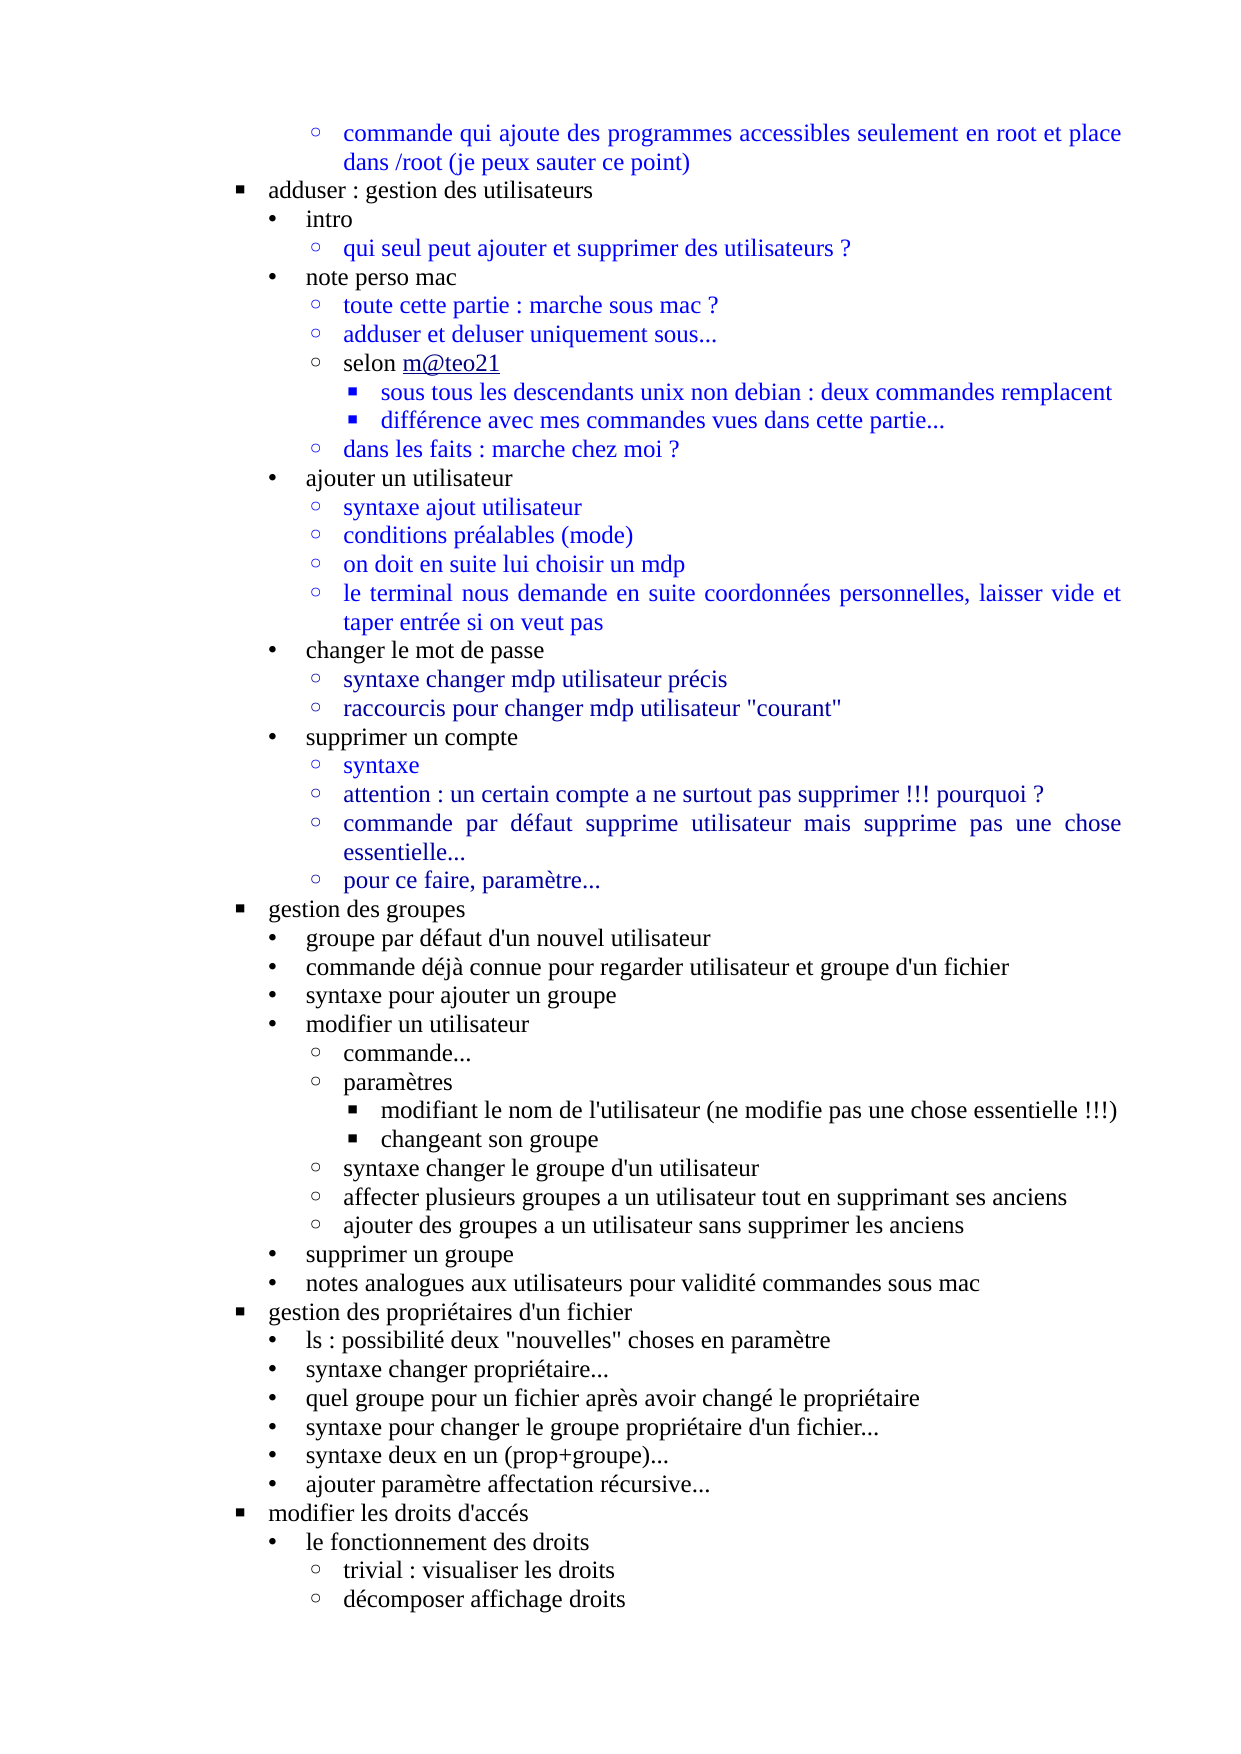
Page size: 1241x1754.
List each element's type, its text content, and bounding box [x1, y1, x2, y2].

list gestion des groupes [231, 894, 1122, 923]
list supprimer un compte [268, 722, 1122, 751]
list syntaxe pour changer le groupe propriétaire d'un fichier... [268, 1412, 1122, 1441]
list commande déjà connue pour regarder utilisateur et groupe d'un fichier [268, 952, 1122, 981]
list modifier un utilisateur [268, 1009, 1122, 1038]
list pour ce faire, paramètre... [306, 866, 1122, 894]
list attention : un certain compte a ne surtout pas supprimer !!! pourquoi ? [306, 779, 1122, 808]
list ls : possibilité deux "nouvelles" choses en paramètre [268, 1326, 1122, 1354]
list changer le mot de passe [268, 636, 1122, 664]
list adduser : gestion des utilisateurs [231, 176, 1122, 204]
list quel groupe pour un fichier après avoir changé le propriétaire [268, 1383, 1122, 1412]
list qui seul peut ajouter et supprimer des utilisateurs ? [306, 233, 1122, 262]
list selon m@teo21 [306, 348, 1122, 377]
list supprimer un groupe [268, 1239, 1122, 1268]
list paramètres [306, 1067, 1122, 1096]
list notes analogues aux utilisateurs pour validité commandes sous mac [268, 1268, 1122, 1297]
list modifiant le nom de l'utilisateur (ne modifie pas une chose essentielle !!!) [343, 1096, 1122, 1124]
list le fonctionnement des droits [268, 1527, 1122, 1556]
list commande... [306, 1038, 1122, 1067]
list groupe par défaut d'un nouvel utilisateur [268, 923, 1122, 952]
list gestion des propriétaires d'un fichier [231, 1297, 1122, 1326]
list syntaxe changer mdp utilisateur précis [306, 664, 1122, 693]
list différence avec mes commandes vues dans cette partie... [343, 406, 1122, 434]
list trivial : visualiser les droits [306, 1556, 1122, 1584]
list note perso mac [268, 262, 1122, 291]
list commande par défaut supprime utilisateur mais supprime pas une chose essentielle... [306, 808, 1122, 866]
list modifier les droits d'accés [231, 1498, 1122, 1527]
list syntaxe pour ajouter un groupe [268, 981, 1122, 1009]
list syntaxe deux en un (prop+groupe)... [268, 1441, 1122, 1469]
list intro [268, 204, 1122, 233]
list toute cette partie : marche sous mac ? [306, 291, 1122, 319]
list commande qui ajoute des programmes accessibles seulement en root et place dans /root (je peux sauter ce point) [306, 118, 1122, 176]
list dans les faits : marche chez moi ? [306, 434, 1122, 463]
list syntaxe [306, 751, 1122, 779]
list on doit en suite lui choisir un mdp [306, 549, 1122, 578]
list changeant son groupe [343, 1124, 1122, 1153]
list ajouter un utilisateur [268, 463, 1122, 492]
list raccourcis pour changer mdp utilisateur "courant" [306, 693, 1122, 722]
list syntaxe changer le groupe d'un utilisateur [306, 1153, 1122, 1182]
list le terminal nous demande en suite coordonnées personnelles, laisser vide et taper entrée si on veut pas [306, 578, 1122, 636]
list ajouter des groupes a un utilisateur sans supprimer les anciens [306, 1211, 1122, 1239]
list sous tous les descendants unix non debian : deux commandes remplacent [343, 377, 1122, 406]
list adduser et deluser uniquement sous... [306, 319, 1122, 348]
list ajouter paramètre affectation récursive... [268, 1469, 1122, 1498]
list conditions préalables (mode) [306, 521, 1122, 549]
list syntaxe ajout utilisateur [306, 492, 1122, 521]
list affecter plusieurs groupes a un utilisateur tout en supprimant ses anciens [306, 1182, 1122, 1211]
list décomposer affichage droits [306, 1584, 1122, 1613]
list syntaxe changer propriétaire... [268, 1354, 1122, 1383]
